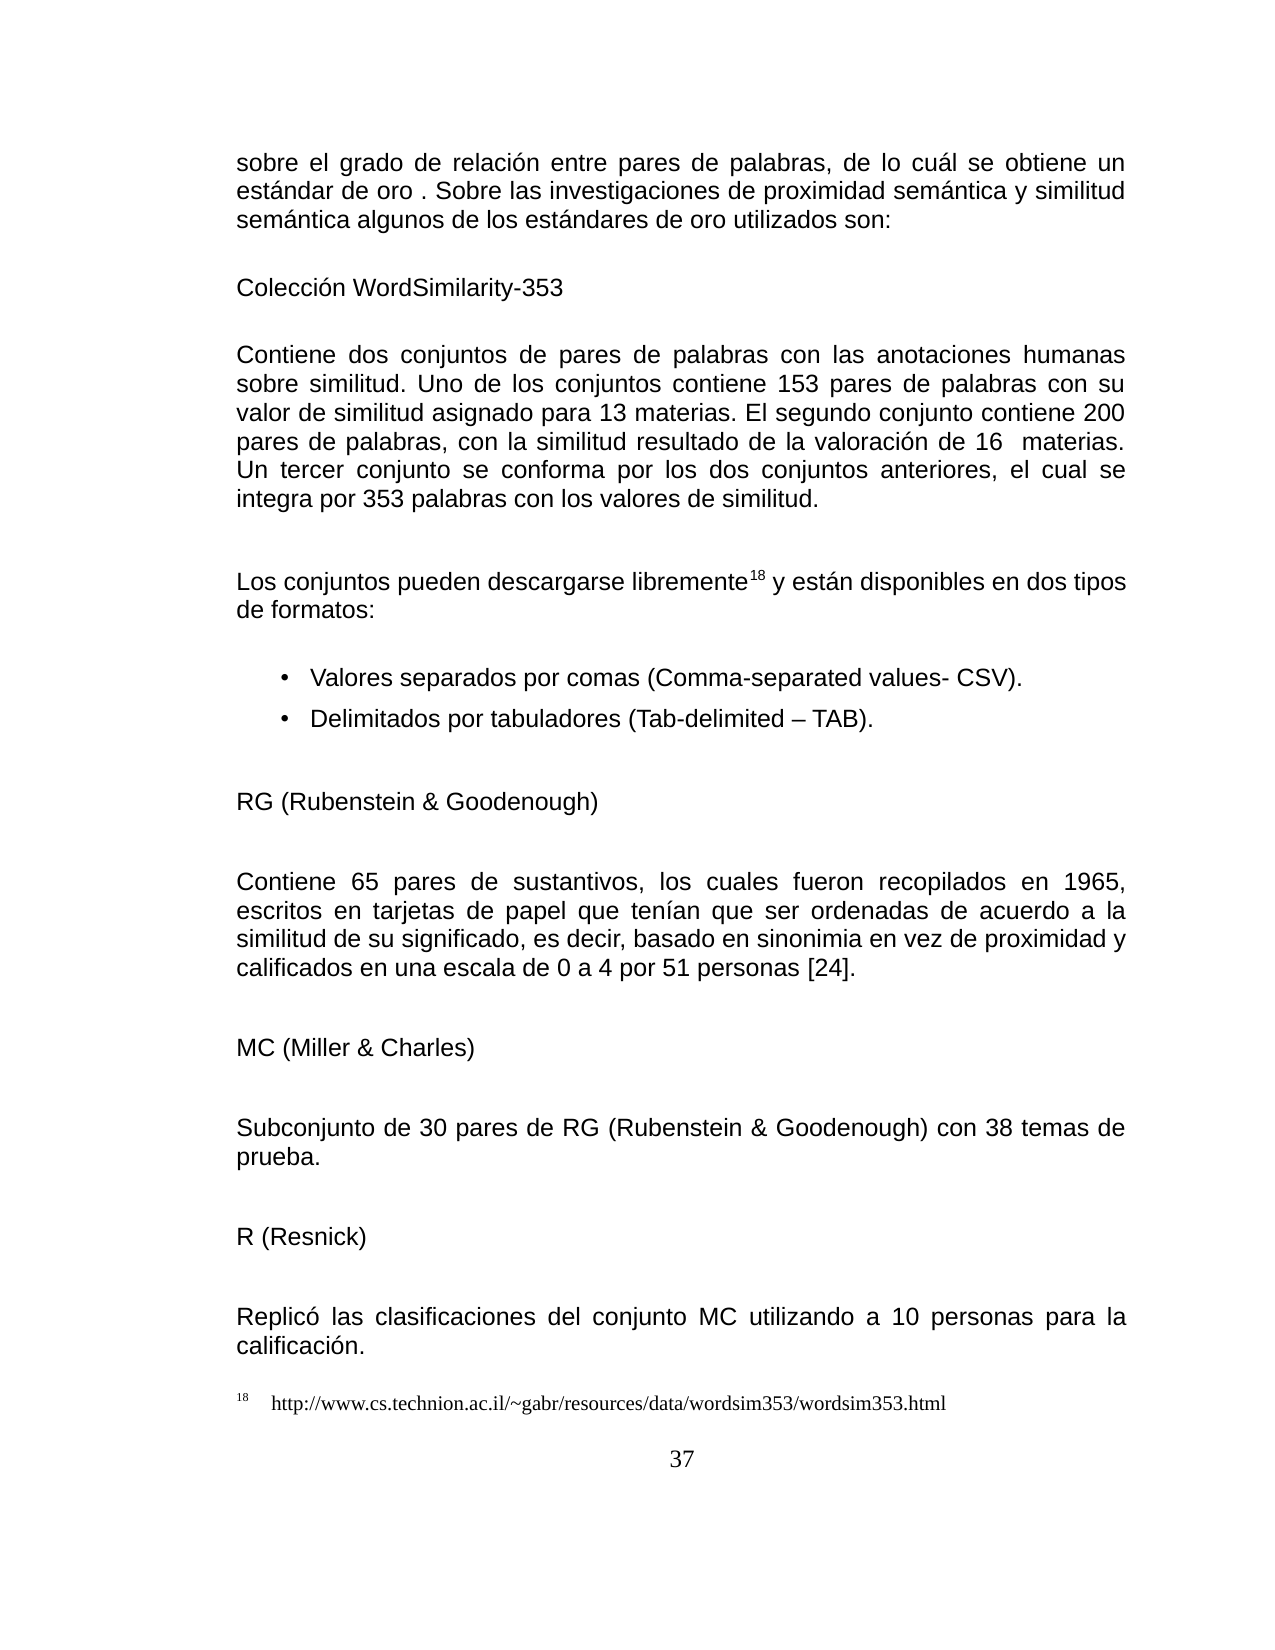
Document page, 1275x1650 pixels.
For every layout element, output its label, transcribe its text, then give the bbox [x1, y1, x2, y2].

text RG (Rubenstein & Goodenough) [236, 787, 1127, 816]
text Los conjuntos pueden descargarse libremente y están disponibles en dos tipos de formatos: [236, 567, 1127, 624]
text Subconjunto de 30 pares de RG (Rubenstein & Goodenough) con 38 temas de prueba. [236, 1113, 1127, 1171]
text http://www.cs.technion.ac.il/~gabr/resources/data/wordsim353/wordsim353.html [236, 1391, 1127, 1414]
text Replicó las clasificaciones del conjunto MC utilizando a 10 personas para la calificación. [236, 1302, 1127, 1360]
list Valores separados por comas (Comma-separated values- CSV). [280, 663, 1127, 692]
text sobre el grado de relación entre pares de palabras, de lo cuál se obtiene un estándar de oro . Sobre las investigaciones de proximidad semántica y similitud semántica algunos de los estándares de oro utilizados son: [236, 148, 1127, 234]
text R (Resnick) [236, 1222, 1127, 1251]
text Contiene dos conjuntos de pares de palabras con las anotaciones humanas sobre similitud. Uno de los conjuntos contiene 153 pares de palabras con su valor de similitud asignado para 13 materias. El segundo conjunto contiene 200 pares de palabras, con la similitud resultado de la valoración de 16 materias. Un tercer conjunto se conforma por los dos conjuntos anteriores, el cual se integra por 353 palabras con los valores de similitud. [236, 340, 1127, 513]
list Delimitados por tabuladores (Tab-delimited – TAB). [280, 704, 1127, 733]
text Contiene 65 pares de sustantivos, los cuales fueron recopilados en 1965, escritos en tarjetas de papel que tenían que ser ordenadas de acuerdo a la similitud de su significado, es decir, basado en sinonimia en vez de proximidad y calificados en una escala de 0 a 4 por 51 personas [24]. [236, 867, 1127, 982]
text Colección WordSimilarity-353 [236, 273, 1127, 301]
text MC (Miller & Charles) [236, 1033, 1127, 1062]
